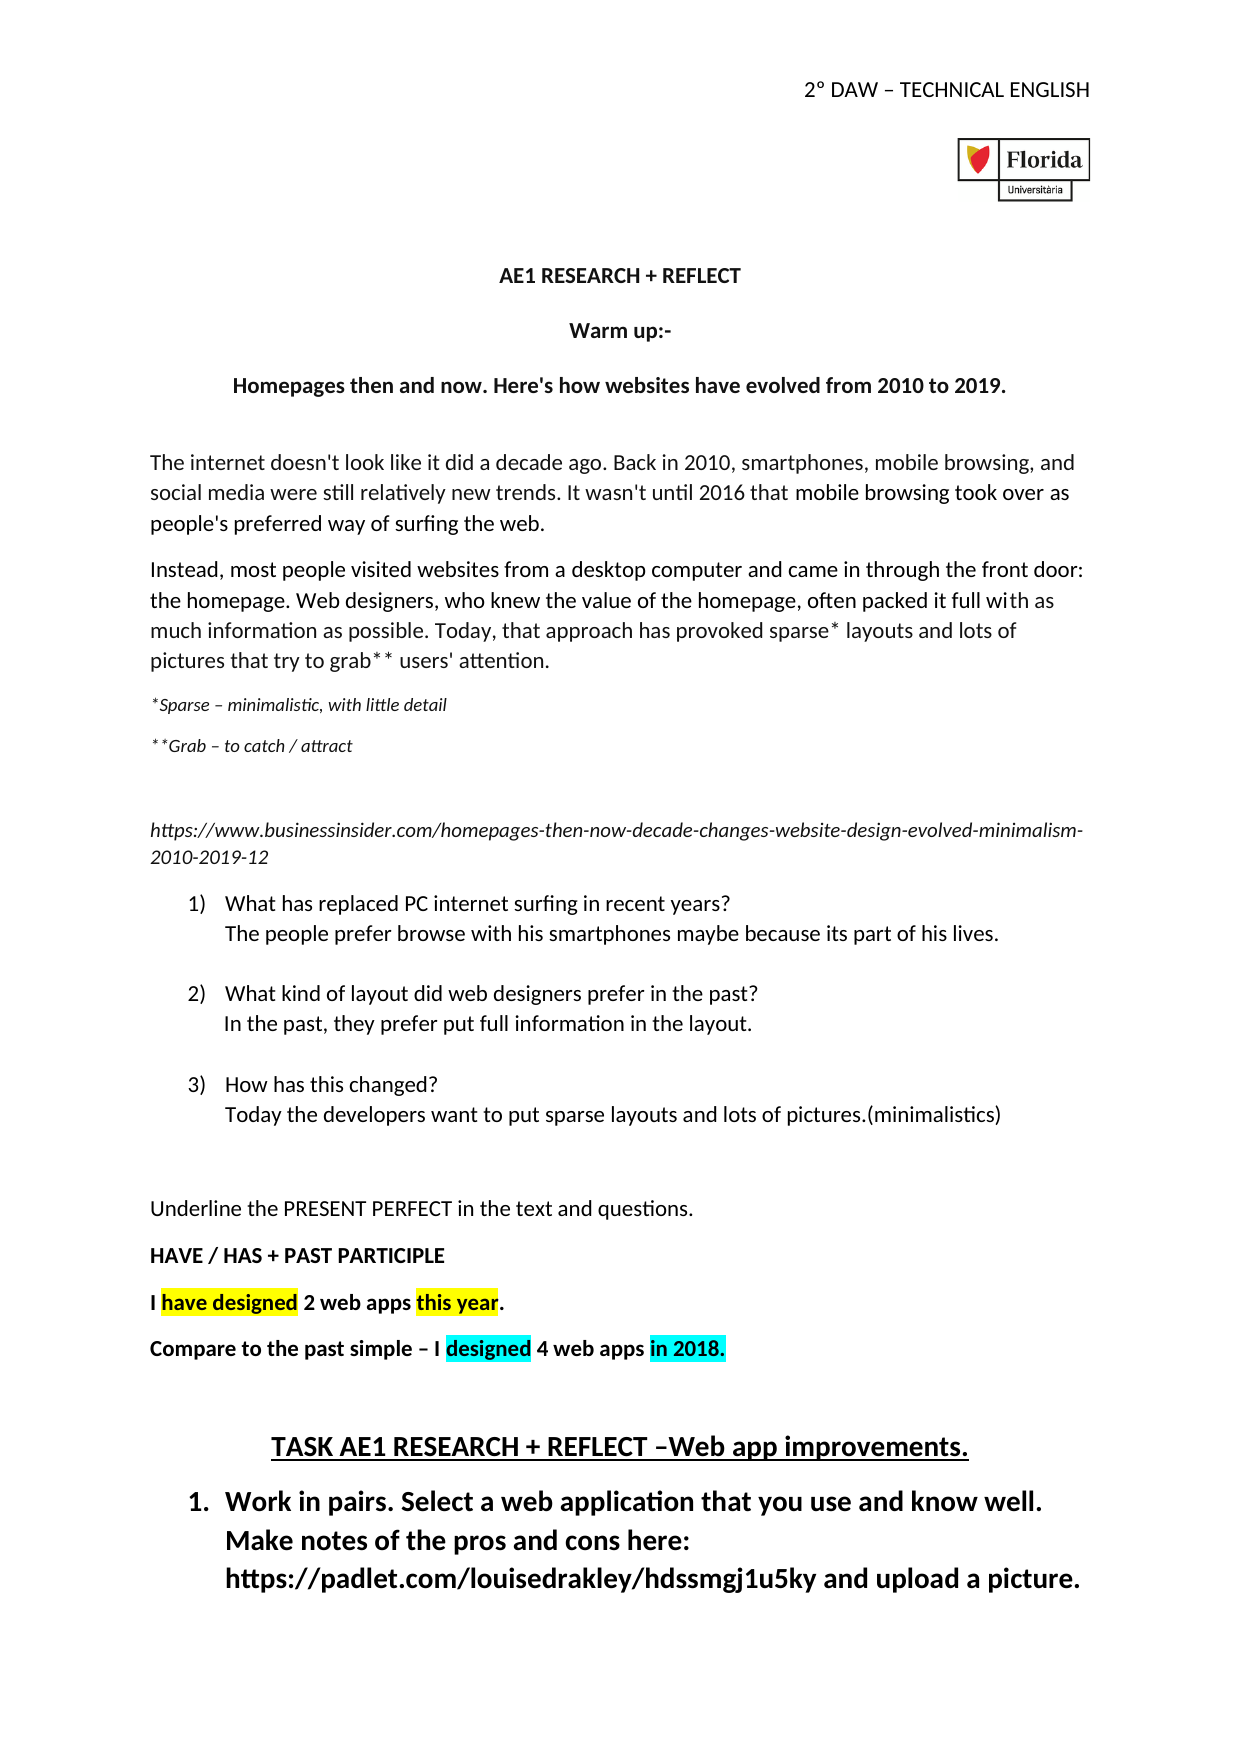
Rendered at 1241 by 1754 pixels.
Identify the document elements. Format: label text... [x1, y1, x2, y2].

text https://www.businessinsider.com/homepages-then-now-decade-changes-website-design-evolved-minimalism-2010-2019-12 [150, 817, 1090, 870]
text *Sparse – minimalistic, with little detail [150, 693, 1090, 716]
subtitle Homepages then and now. Here's how websites have evolved from 2010 to 2019. [150, 371, 1090, 399]
text Compare to the past simple – I designed 4 web apps in 2018. [150, 1334, 1090, 1362]
list Work in pairs. Select a web application that you use and know well. Make notes of the pros and cons here: https://padlet.com/louisedrakley/hdssmgj1u5ky and upload a picture. [187, 1483, 1090, 1596]
text The internet doesn't look like it did a decade ago. Back in 2010, smartphones, mobile browsing, and social media were still relatively new trends. It wasn't until 2016 that mobile browsing took over as people's preferred way of surfing the web. [150, 448, 1090, 537]
subtitle AE1 RESEARCH + REFLECT [150, 261, 1090, 289]
list The people prefer browse with his smartphones maybe because its part of his lives. [187, 919, 1090, 947]
list In the past, they prefer put full information in the layout. [150, 1009, 1090, 1037]
text TASK AE1 RESEARCH + REFLECT –Web app improvements. [150, 1428, 1090, 1464]
text I have designed 2 web apps this year. [150, 1288, 1090, 1316]
text Instead, most people visited websites from a desktop computer and came in through the front door: the homepage. Web designers, who knew the value of the homepage, often packed it full with as much information as possible. Today, that approach has provoked sparse* layouts and lots of pictures that try to grab** users' attention. [150, 556, 1090, 674]
list What has replaced PC internet surfing in recent years? [187, 889, 1090, 917]
list Today the developers want to put sparse layouts and lots of pictures.(minimalistics) [187, 1100, 1090, 1128]
subtitle Warm up:- [150, 316, 1090, 344]
list What kind of layout did web designers prefer in the past? [187, 979, 1090, 1007]
list How has this changed? [187, 1070, 1090, 1098]
text HAVE / HAS + PAST PARTICIPLE [150, 1241, 1090, 1269]
text **Grab – to catch / attract [150, 734, 1090, 757]
picture [957, 103, 1091, 236]
text Underline the PRESENT PERFECT in the text and questions. [150, 1194, 1090, 1222]
